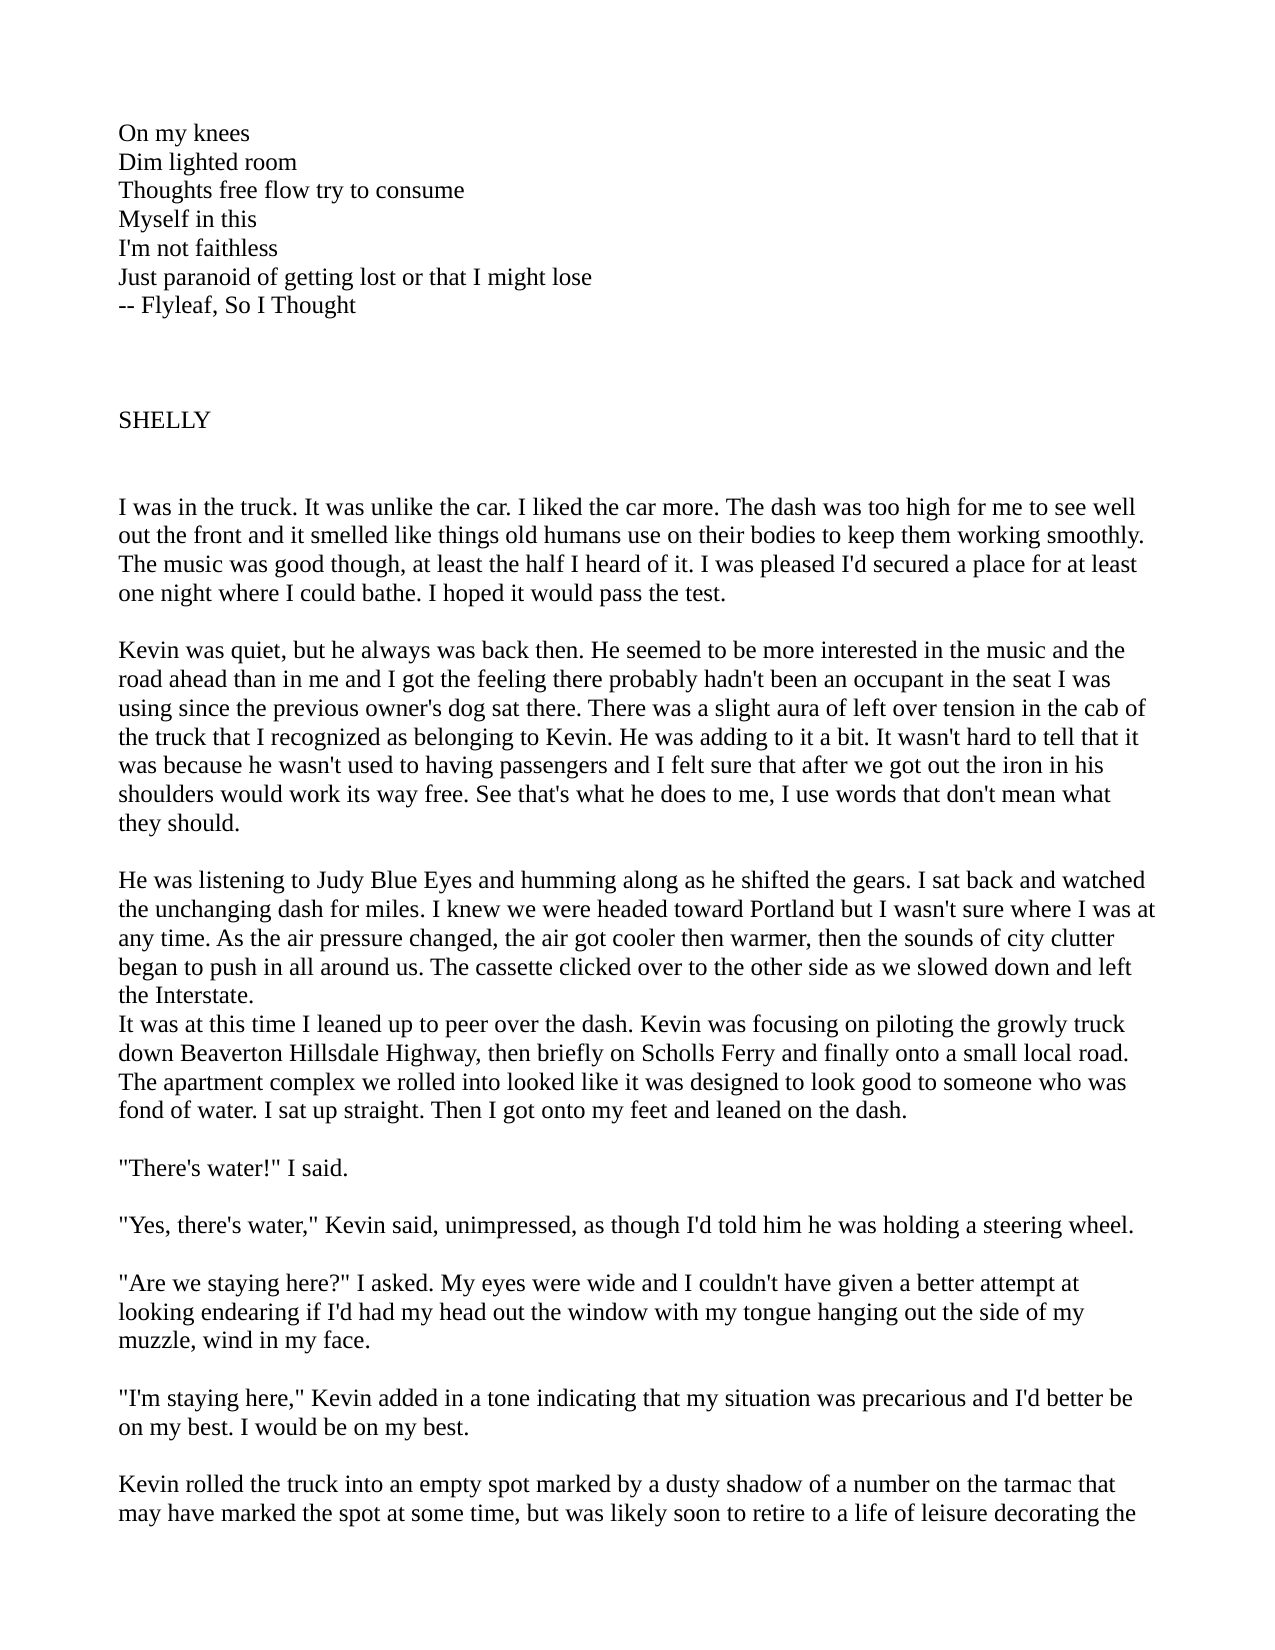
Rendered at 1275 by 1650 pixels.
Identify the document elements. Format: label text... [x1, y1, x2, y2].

text Kevin was quiet, but he always was back then. He seemed to be more interested in the music and the road ahead than in me and I got the feeling there probably hadn't been an occupant in the seat I was using since the previous owner's dog sat there. There was a slight aura of left over tension in the cab of the truck that I recognized as belonging to Kevin. He was adding to it a bit. It wasn't hard to tell that it was because he wasn't used to having passengers and I felt sure that after we got out the iron in his shoulders would work its way free. See that's what he does to me, I use words that don't mean what they should. [118, 636, 1157, 837]
text "Are we staying here?" I asked. My eyes were wide and I couldn't have given a better attempt at looking endearing if I'd had my head out the window with my tongue hanging out the side of my muzzle, wind in my face. [118, 1268, 1157, 1354]
text I was in the truck. It was unlike the car. I liked the car more. The dash was too high for me to see well out the front and it smelled like things old humans use on their bodies to keep them working smoothly. The music was good though, at least the half I heard of it. I was pleased I'd secured a place for at least one night where I could bathe. I hoped it would pass the test. [118, 492, 1157, 607]
text Kevin rolled the truck into an empty spot marked by a dusty shadow of a number on the tarmac that may have marked the spot at some time, but was likely soon to retire to a life of leisure decorating the [118, 1469, 1157, 1527]
text He was listening to Judy Blue Eyes and humming along as he shifted the gears. I sat back and watched the unchanging dash for miles. I knew we were headed toward Portland but I wasn't sure where I was at any time. As the air pressure changed, the air got cooler then warmer, then the sounds of city clutter began to push in all around us. The cassette clicked over to the other side as we slowed down and left the Interstate. [118, 866, 1157, 1009]
text "I'm staying here," Kevin added in a tone indicating that my situation was precarious and I'd better be on my best. I would be on my best. [118, 1383, 1157, 1441]
text I'm not faithless [118, 233, 1157, 262]
text On my knees [118, 118, 1157, 147]
text Thoughts free flow try to consume [118, 176, 1157, 204]
text -- Flyleaf, So I Thought [118, 291, 1157, 319]
text "Yes, there's water," Kevin said, unimpressed, as though I'd told him he was holding a steering wheel. [118, 1211, 1157, 1239]
text SHELLY [118, 406, 1157, 434]
text It was at this time I leaned up to peer over the dash. Kevin was focusing on piloting the growly truck down Beaverton Hillsdale Highway, then briefly on Scholls Ferry and finally onto a small local road. The apartment complex we rolled into looked like it was designed to look good to someone who was fond of water. I sat up straight. Then I got onto my feet and leaned on the dash. [118, 1009, 1157, 1124]
text Dim lighted room [118, 147, 1157, 176]
text "There's water!" I said. [118, 1153, 1157, 1182]
text Myself in this [118, 204, 1157, 233]
text Just paranoid of getting lost or that I might lose [118, 262, 1157, 291]
